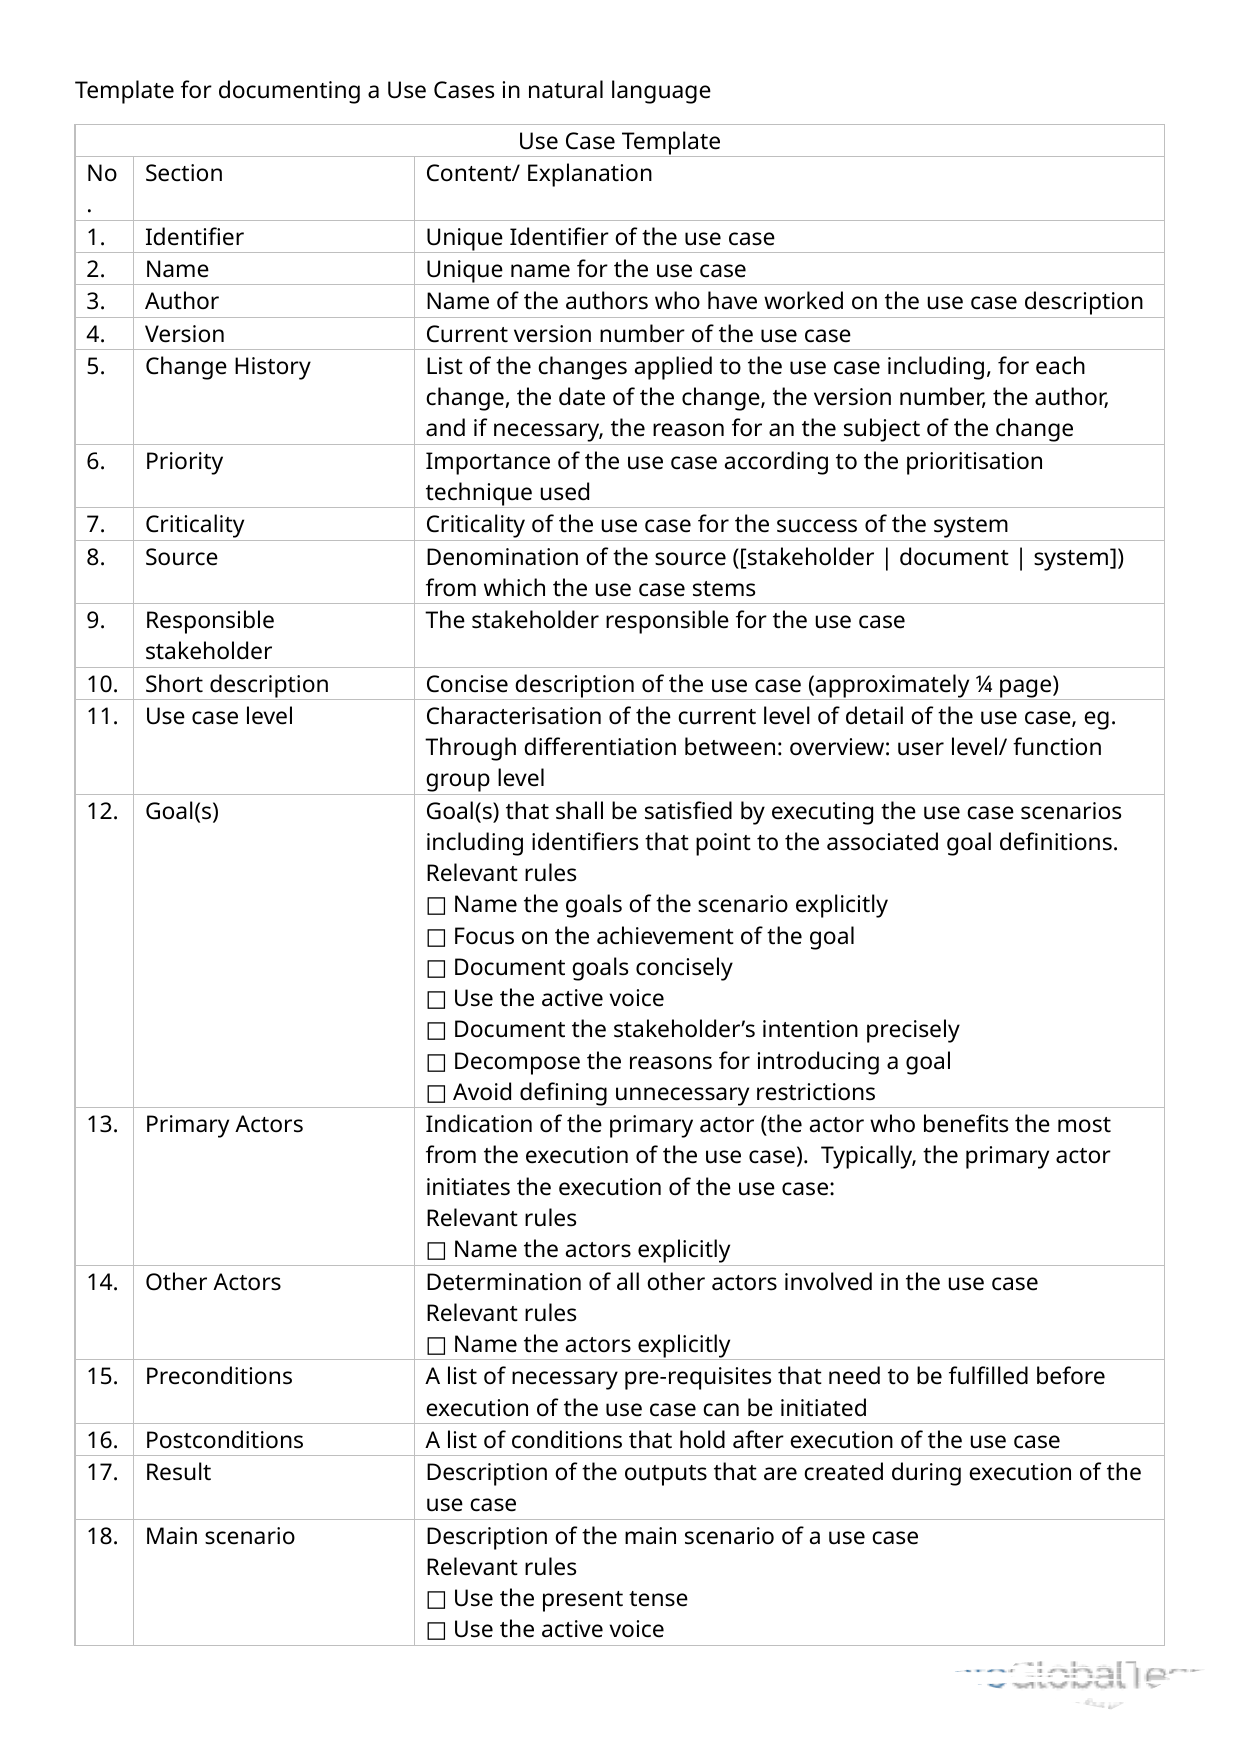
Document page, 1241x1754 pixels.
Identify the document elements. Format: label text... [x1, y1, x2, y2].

table_cell Characterisation of the current level of detail of the use case, eg. Through differentiation between: overview: user level/ function group level [415, 700, 1164, 794]
table_cell Concise description of the use case (approximately ¼ page) [415, 668, 1164, 699]
table_cell 1. [76, 221, 133, 252]
table_cell Section [134, 157, 414, 220]
table_cell 18. [76, 1520, 133, 1645]
table_cell Preconditions [134, 1360, 414, 1423]
table_cell 5. [76, 350, 133, 444]
table_cell 3. [76, 285, 133, 317]
table_cell 8. [76, 541, 133, 603]
table_cell Unique name for the use case [415, 253, 1164, 284]
table_cell List of the changes applied to the use case including, for each change, the date of the change, the version number, the author, and if necessary, the reason for an the subject of the change [415, 350, 1164, 444]
table_cell Postconditions [134, 1424, 414, 1455]
table_cell Goal(s) [134, 795, 414, 1107]
table_cell Description of the outputs that are created during execution of the use case [415, 1456, 1164, 1519]
table_cell Version [134, 318, 414, 349]
table_cell Current version number of the use case [415, 318, 1164, 349]
table_cell 17. [76, 1456, 133, 1519]
table_cell Change History [134, 350, 414, 444]
table_cell 16. [76, 1424, 133, 1455]
table_cell Criticality [134, 508, 414, 539]
table_cell 13. [76, 1108, 133, 1264]
table_cell Author [134, 285, 414, 317]
table_cell Name of the authors who have worked on the use case description [415, 285, 1164, 317]
table_cell Denomination of the source ([stakeholder | document | system]) from which the use case stems [415, 541, 1164, 603]
table_cell 9. [76, 604, 133, 667]
table_cell Determination of all other actors involved in the use case Relevant rules □ Name the actors explicitly [415, 1266, 1164, 1359]
table_header Use Case Template [76, 125, 1164, 156]
table_cell 15. [76, 1360, 133, 1423]
table_cell Other Actors [134, 1266, 414, 1359]
table_cell A list of necessary pre-requisites that need to be fulfilled before execution of the use case can be initiated [415, 1360, 1164, 1423]
table_cell 12. [76, 795, 133, 1107]
table_cell Use case level [134, 700, 414, 794]
table_cell Identifier [134, 221, 414, 252]
table_cell Criticality of the use case for the success of the system [415, 508, 1164, 539]
table_cell Primary Actors [134, 1108, 414, 1264]
table_cell 11. [76, 700, 133, 794]
table_cell Content/ Explanation [415, 157, 1164, 220]
text Template for documenting a Use Cases in natural language [75, 74, 1165, 105]
table_cell 14. [76, 1266, 133, 1359]
table_cell 4. [76, 318, 133, 349]
table_cell Result [134, 1456, 414, 1519]
table_cell Indication of the primary actor (the actor who benefits the most from the execution of the use case). Typically, the primary actor initiates the execution of the use case: Relevant rules □ Name the actors explicitly [415, 1108, 1164, 1264]
table_cell The stakeholder responsible for the use case [415, 604, 1164, 667]
table_cell 2. [76, 253, 133, 284]
table_cell 7. [76, 508, 133, 539]
table_cell Responsible stakeholder [134, 604, 414, 667]
table_cell Short description [134, 668, 414, 699]
table_cell Main scenario [134, 1520, 414, 1645]
table_cell No. [76, 157, 133, 220]
table_cell Description of the main scenario of a use case Relevant rules □ Use the present tense □ Use the active voice [415, 1520, 1164, 1645]
table_cell Importance of the use case according to the prioritisation technique used [415, 445, 1164, 507]
table_cell Name [134, 253, 414, 284]
table_cell 10. [76, 668, 133, 699]
table_cell 6. [76, 445, 133, 507]
table_cell Unique Identifier of the use case [415, 221, 1164, 252]
table_cell A list of conditions that hold after execution of the use case [415, 1424, 1164, 1455]
table_cell Priority [134, 445, 414, 507]
table_cell Goal(s) that shall be satisfied by executing the use case scenarios including identifiers that point to the associated goal definitions. Relevant rules □ Name the goals of the scenario explicitly □ Focus on the achievement of the goal □ Document goals concisely □ Use the active voice □ Document the stakeholder’s intention precisely □ Decompose the reasons for introducing a goal □ Avoid defining unnecessary restrictions [415, 795, 1164, 1107]
table_cell Source [134, 541, 414, 603]
